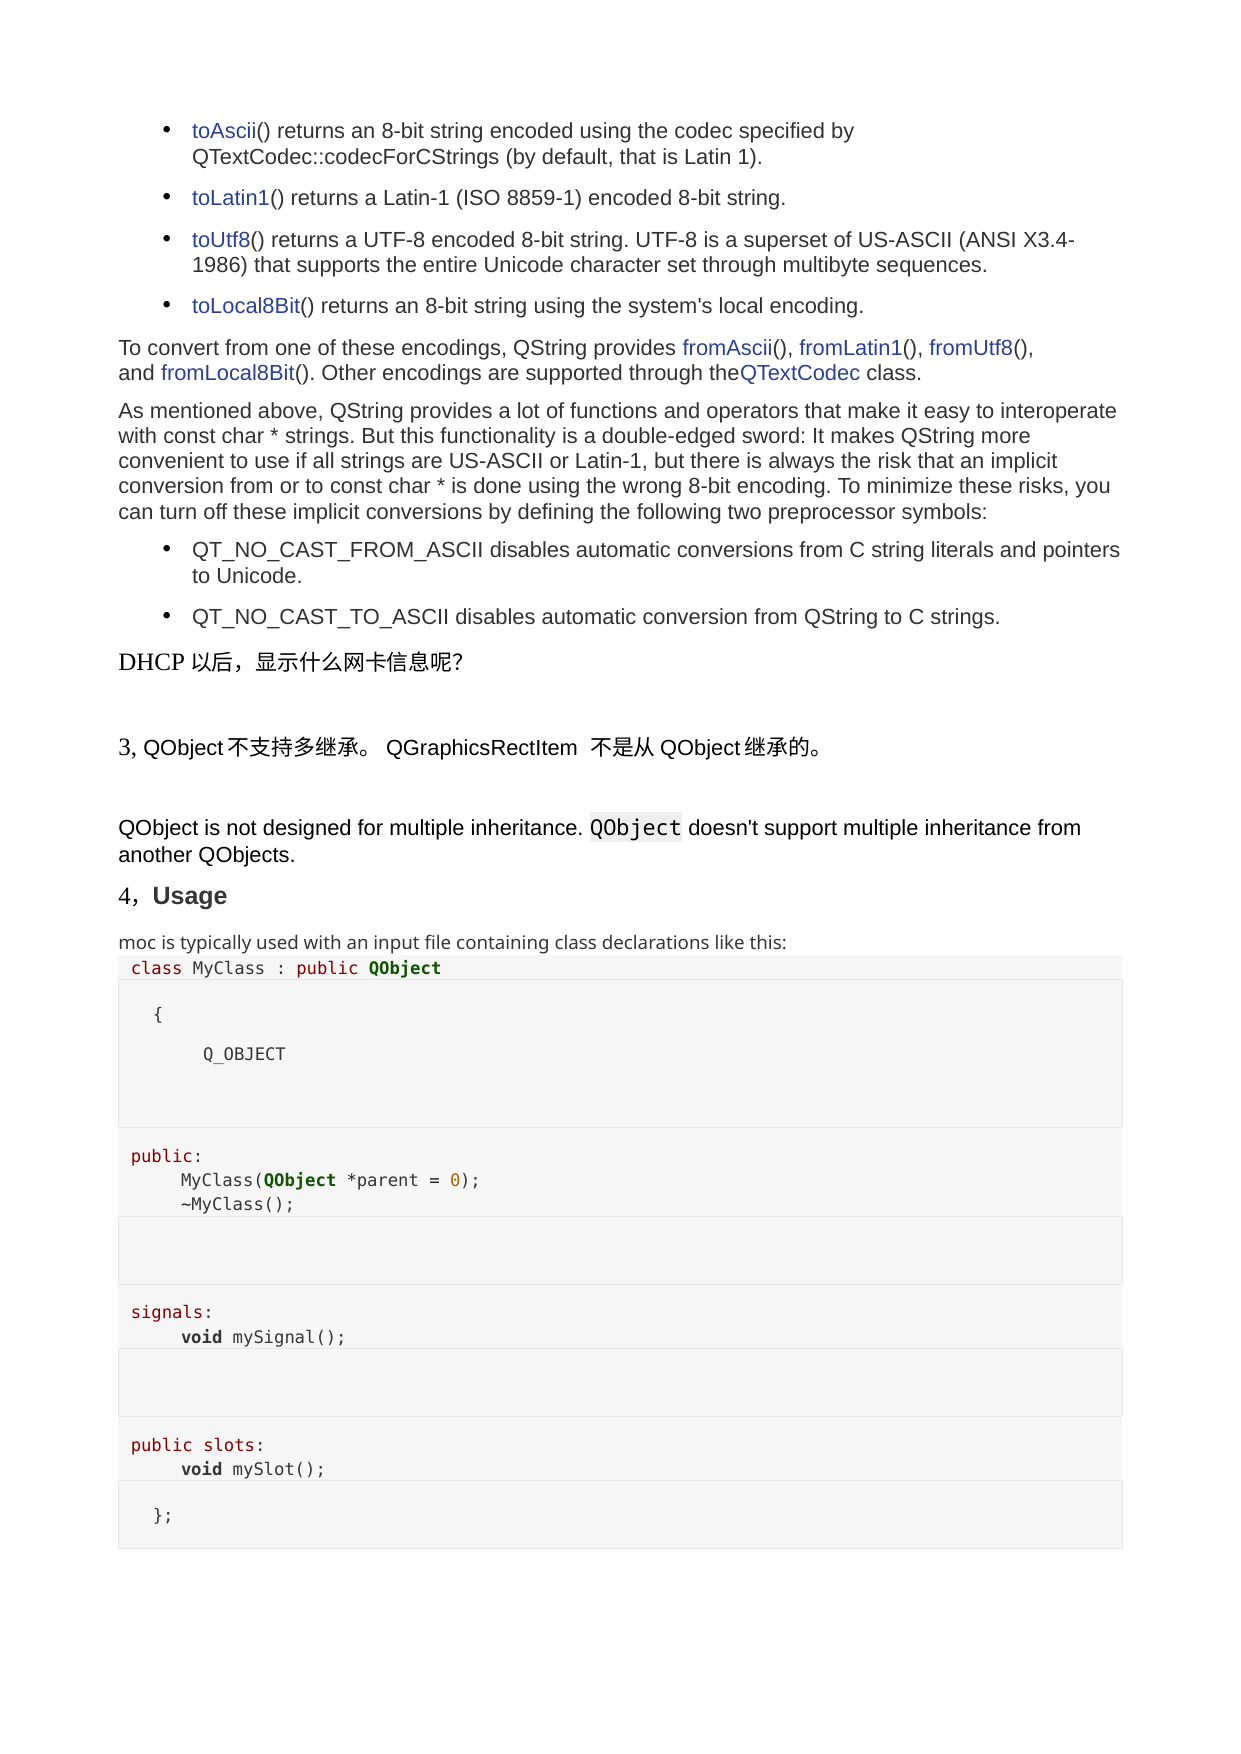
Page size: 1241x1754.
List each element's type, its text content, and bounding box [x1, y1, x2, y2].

text class MyClass : public QObject [118, 955, 1122, 979]
text To convert from one of these encodings, QString provides fromAscii(), fromLatin1(), fromUtf8(), and fromLocal8Bit(). Other encodings are supported through theQTextCodec class. [118, 335, 1122, 385]
text public: [118, 1143, 1122, 1167]
list QT_NO_CAST_TO_ASCII disables automatic conversion from QString to C strings. [162, 603, 1122, 629]
text void mySignal(); [118, 1324, 1122, 1348]
list toLocal8Bit() returns an 8-bit string using the system's local encoding. [162, 293, 1122, 319]
text }; [119, 1481, 1122, 1548]
text public slots: [118, 1432, 1122, 1456]
text void mySlot(); [118, 1456, 1122, 1480]
text QObject is not designed for multiple inheritance. QObject doesn't support multiple inheritance from another QObjects. [118, 812, 1122, 867]
text 3, QObject不支持多继承。 QGraphicsRectItem 不是从QObject继承的。 [118, 730, 1122, 762]
text MyClass(QObject *parent = 0); [118, 1167, 1122, 1191]
text DHCP以后，显示什么网卡信息呢？ [118, 644, 1122, 676]
text signals: [118, 1299, 1122, 1324]
text ~MyClass(); [118, 1191, 1122, 1216]
list toLatin1() returns a Latin-1 (ISO 8859-1) encoded 8-bit string. [162, 185, 1122, 211]
text 4，Usage [118, 879, 1122, 911]
list QT_NO_CAST_FROM_ASCII disables automatic conversions from C string literals and pointers to Unicode. [162, 536, 1122, 587]
text moc is typically used with an input file containing class declarations like this: [118, 923, 1122, 955]
text Q_OBJECT [119, 1019, 1122, 1059]
list toAscii() returns an 8-bit string encoded using the codec specified by QTextCodec::codecForCStrings (by default, that is Latin 1). [162, 118, 1122, 169]
text { [119, 980, 1122, 1019]
text As mentioned above, QString provides a lot of functions and operators that make it easy to interoperate with const char * strings. But this functionality is a double-edged sword: It makes QString more convenient to use if all strings are US-ASCII or Latin-1, but there is always the risk that an implicit conversion from or to const char * is done using the wrong 8-bit encoding. To minimize these risks, you can turn off these implicit conversions by defining the following two preprocessor symbols: [118, 398, 1122, 524]
list toUtf8() returns a UTF-8 encoded 8-bit string. UTF-8 is a superset of US-ASCII (ANSI X3.4-1986) that supports the entire Unicode character set through multibyte sequences. [162, 226, 1122, 278]
